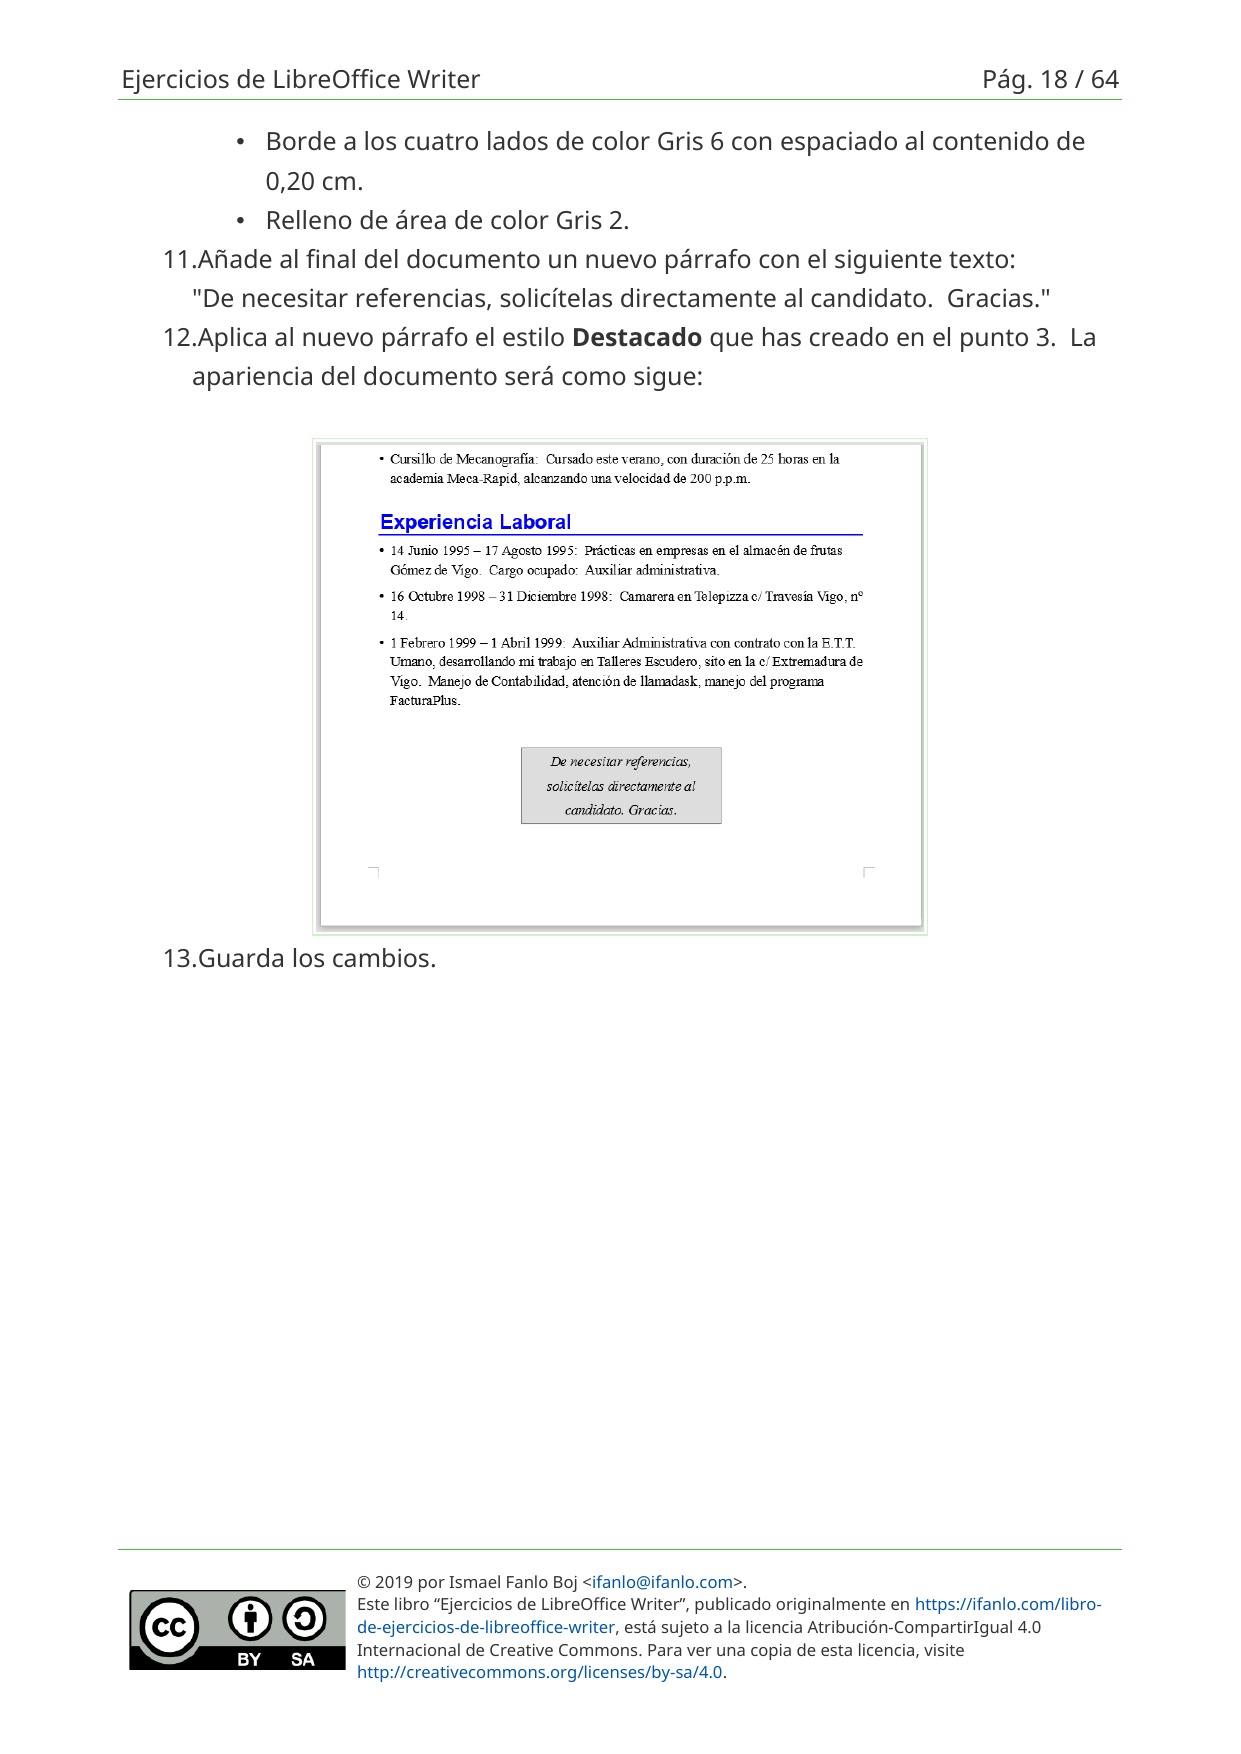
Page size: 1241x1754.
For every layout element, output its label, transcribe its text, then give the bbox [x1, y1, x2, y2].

picture [129, 1590, 346, 1670]
list Borde a los cuatro lados de color Gris 6 con espaciado al contenido de 0,20 cm. [236, 124, 1122, 197]
list Guarda los cambios. [162, 437, 1122, 975]
list [313, 439, 927, 934]
list Añade al final del documento un nuevo párrafo con el siguiente texto: "De necesitar referencias, solicítelas directamente al candidato. Gracias." [162, 242, 1122, 315]
list Aplica al nuevo párrafo el estilo Destacado que has creado en el punto 3. La apariencia del documento será como sigue: [162, 320, 1122, 432]
list Relleno de área de color Gris 2. [236, 202, 1122, 236]
picture [316, 442, 925, 932]
